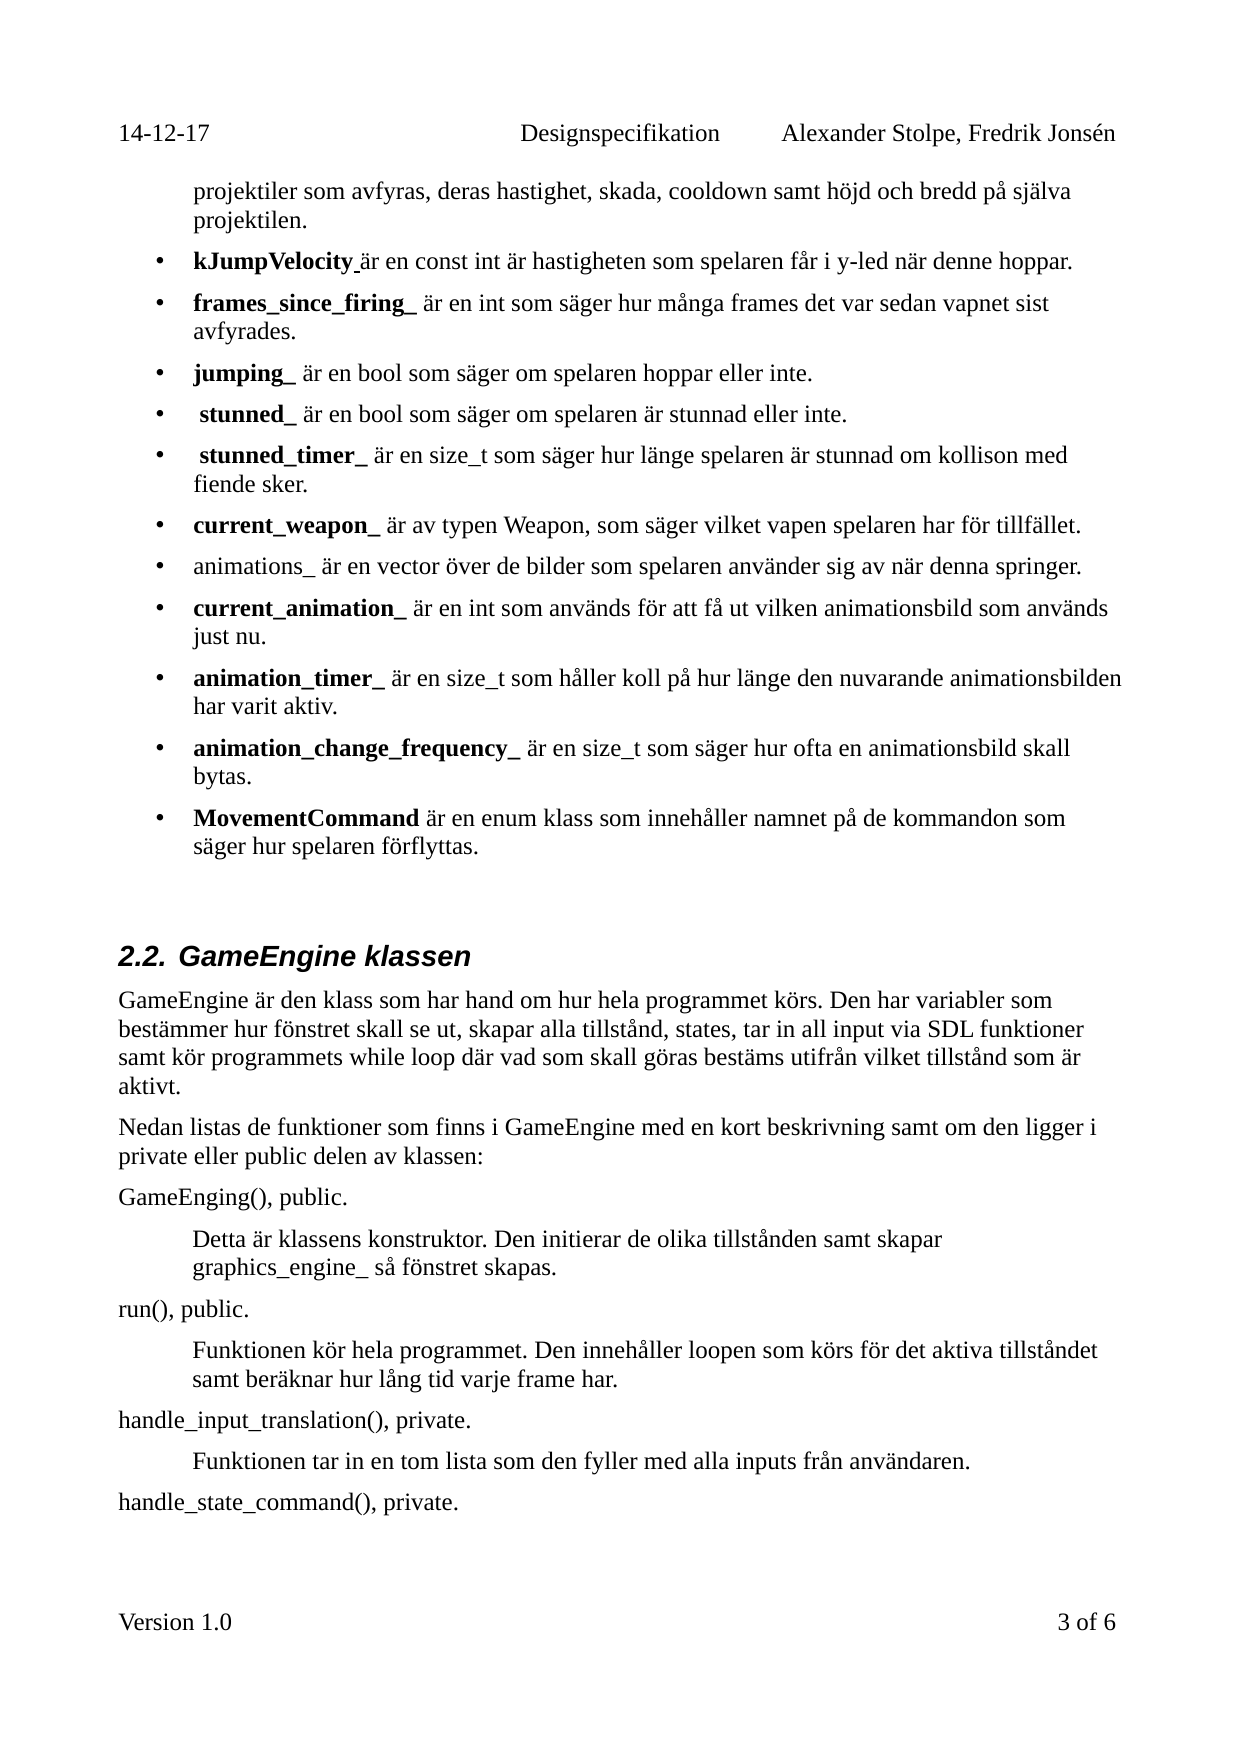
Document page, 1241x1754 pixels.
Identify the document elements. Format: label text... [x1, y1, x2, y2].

list stunned_timer_ är en size_t som säger hur länge spelaren är stunnad om kollison med fiende sker. [156, 440, 1122, 498]
text GameEnging(), public. [118, 1182, 1122, 1211]
list jumping_ är en bool som säger om spelaren hoppar eller inte. [156, 358, 1122, 386]
text handle_state_command(), private. [118, 1487, 1122, 1516]
text Detta är klassens konstruktor. Den initierar de olika tillstånden samt skapar graphics_engine_ så fönstret skapas. [118, 1224, 1122, 1281]
list MovementCommand är en enum klass som innehåller namnet på de kommandon som säger hur spelaren förflyttas. [156, 803, 1122, 860]
list projektiler som avfyras, deras hastighet, skada, cooldown samt höjd och bredd på själva projektilen. [156, 176, 1122, 234]
list frames_since_firing_ är en int som säger hur många frames det var sedan vapnet sist avfyrades. [156, 288, 1122, 345]
list current_weapon_ är av typen Weapon, som säger vilket vapen spelaren har för tillfället. [156, 510, 1122, 539]
list current_animation_ är en int som används för att få ut vilken animationsbild som används just nu. [156, 593, 1122, 650]
text Nedan listas de funktioner som finns i GameEngine med en kort beskrivning samt om den ligger i private eller public delen av klassen: [118, 1112, 1122, 1170]
list stunned_ är en bool som säger om spelaren är stunnad eller inte. [156, 399, 1122, 428]
list animation_timer_ är en size_t som håller koll på hur länge den nuvarande animationsbilden har varit aktiv. [156, 663, 1122, 720]
subtitle GameEngine klassen [118, 939, 1122, 972]
list animations_ är en vector över de bilder som spelaren använder sig av när denna springer. [156, 551, 1122, 580]
text Funktionen kör hela programmet. Den innehåller loopen som körs för det aktiva tillståndet samt beräknar hur lång tid varje frame har. [118, 1335, 1122, 1392]
text Funktionen tar in en tom lista som den fyller med alla inputs från användaren. [118, 1446, 1122, 1475]
text GameEngine är den klass som har hand om hur hela programmet körs. Den har variabler som bestämmer hur fönstret skall se ut, skapar alla tillstånd, states, tar in all input via SDL funktioner samt kör programmets while loop där vad som skall göras bestäms utifrån vilket tillstånd som är aktivt. [118, 985, 1122, 1100]
list kJumpVelocity är en const int är hastigheten som spelaren får i y-led när denne hoppar. [156, 246, 1122, 275]
text handle_input_translation(), private. [118, 1405, 1122, 1434]
text run(), public. [118, 1294, 1122, 1322]
list animation_change_frequency_ är en size_t som säger hur ofta en animationsbild skall bytas. [156, 733, 1122, 790]
